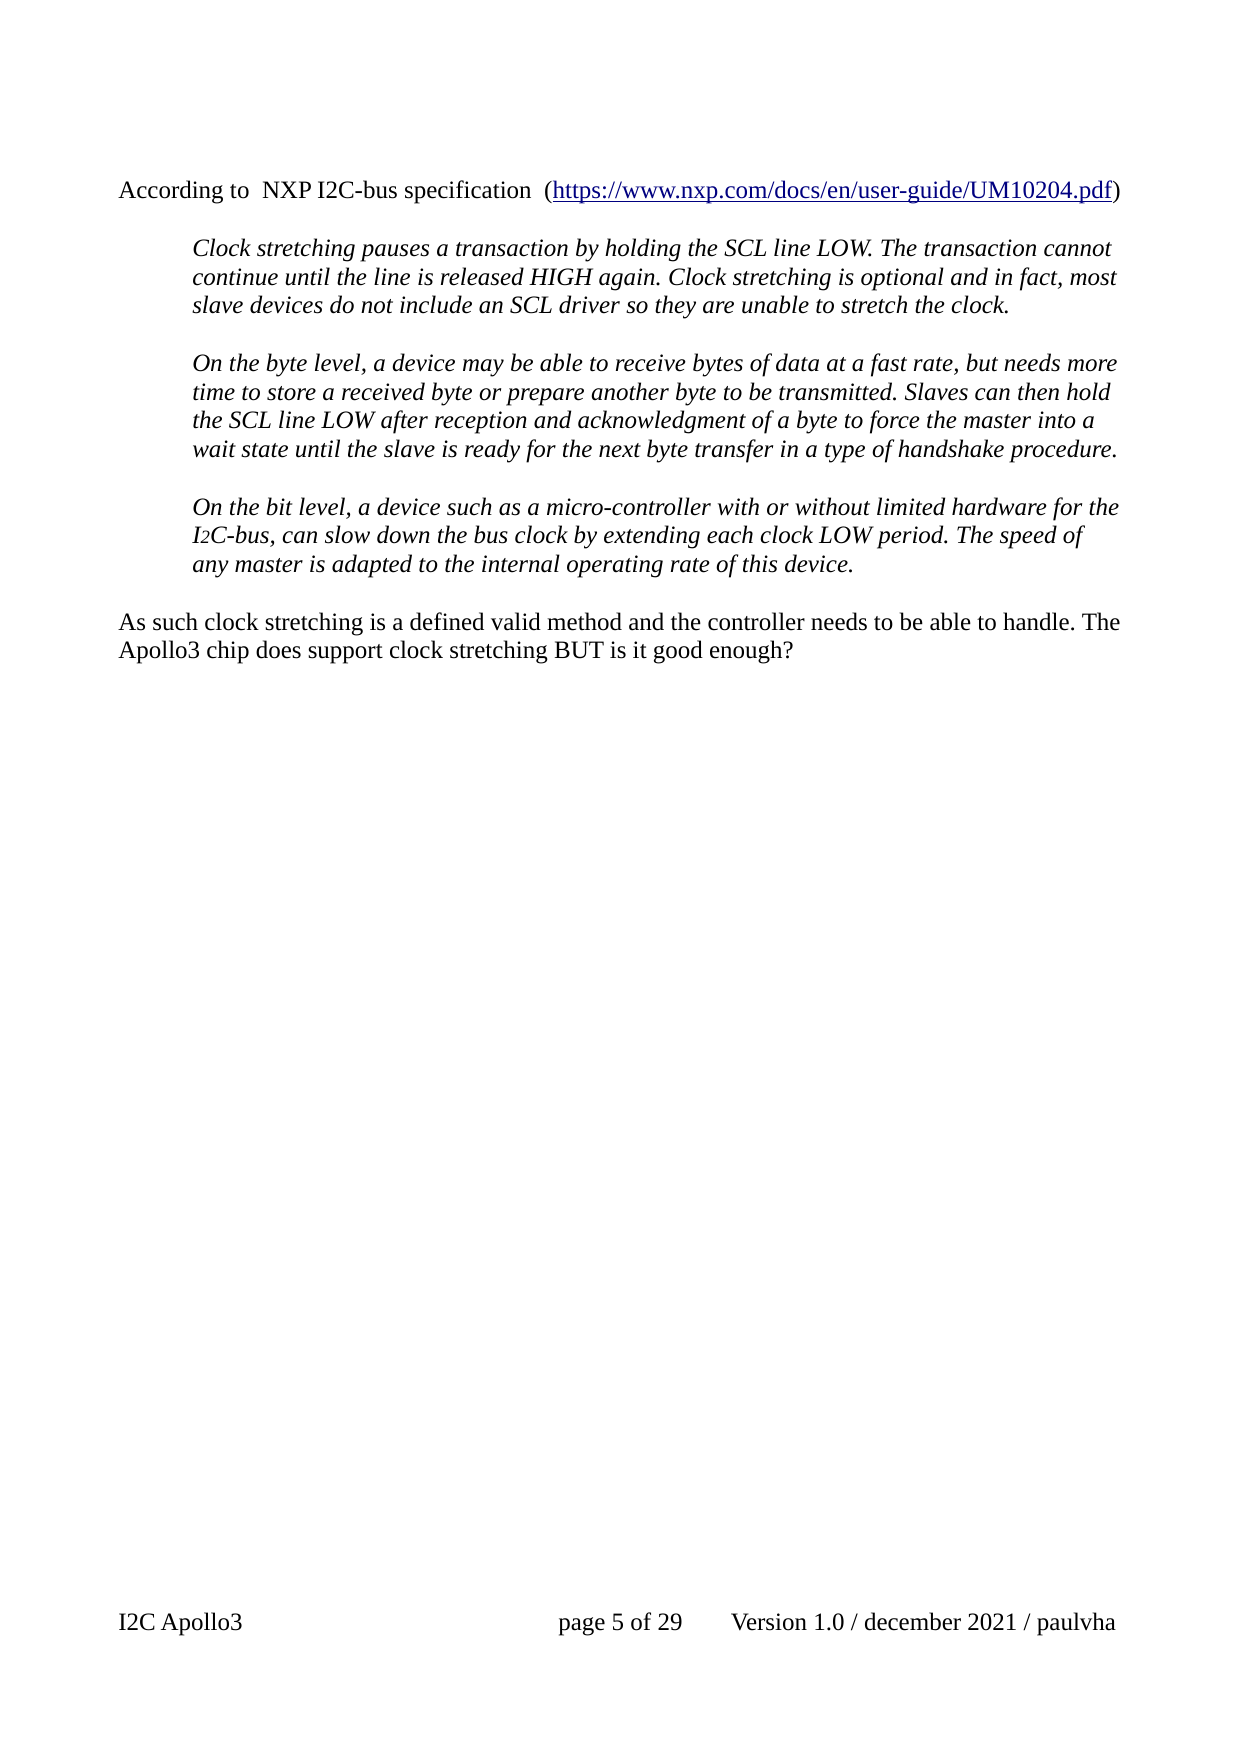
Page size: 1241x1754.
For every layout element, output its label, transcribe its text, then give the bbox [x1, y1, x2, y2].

text According to NXP I2C-bus specification (https://www.nxp.com/docs/en/user-guide/UM10204.pdf) [118, 176, 1122, 204]
text On the bit level, a device such as a micro-controller with or without limited hardware for the I2C-bus, can slow down the bus clock by extending each clock LOW period. The speed of any master is adapted to the internal operating rate of this device. [192, 492, 1122, 578]
text As such clock stretching is a defined valid method and the controller needs to be able to handle. The Apollo3 chip does support clock stretching BUT is it good enough? [118, 607, 1122, 664]
text On the byte level, a device may be able to receive bytes of data at a fast rate, but needs more time to store a received byte or prepare another byte to be transmitted. Slaves can then hold the SCL line LOW after reception and acknowledgment of a byte to force the master into a wait state until the slave is ready for the next byte transfer in a type of handshake procedure. [192, 348, 1122, 463]
text Clock stretching pauses a transaction by holding the SCL line LOW. The transaction cannot continue until the line is released HIGH again. Clock stretching is optional and in fact, most slave devices do not include an SCL driver so they are unable to stretch the clock. [192, 233, 1122, 319]
